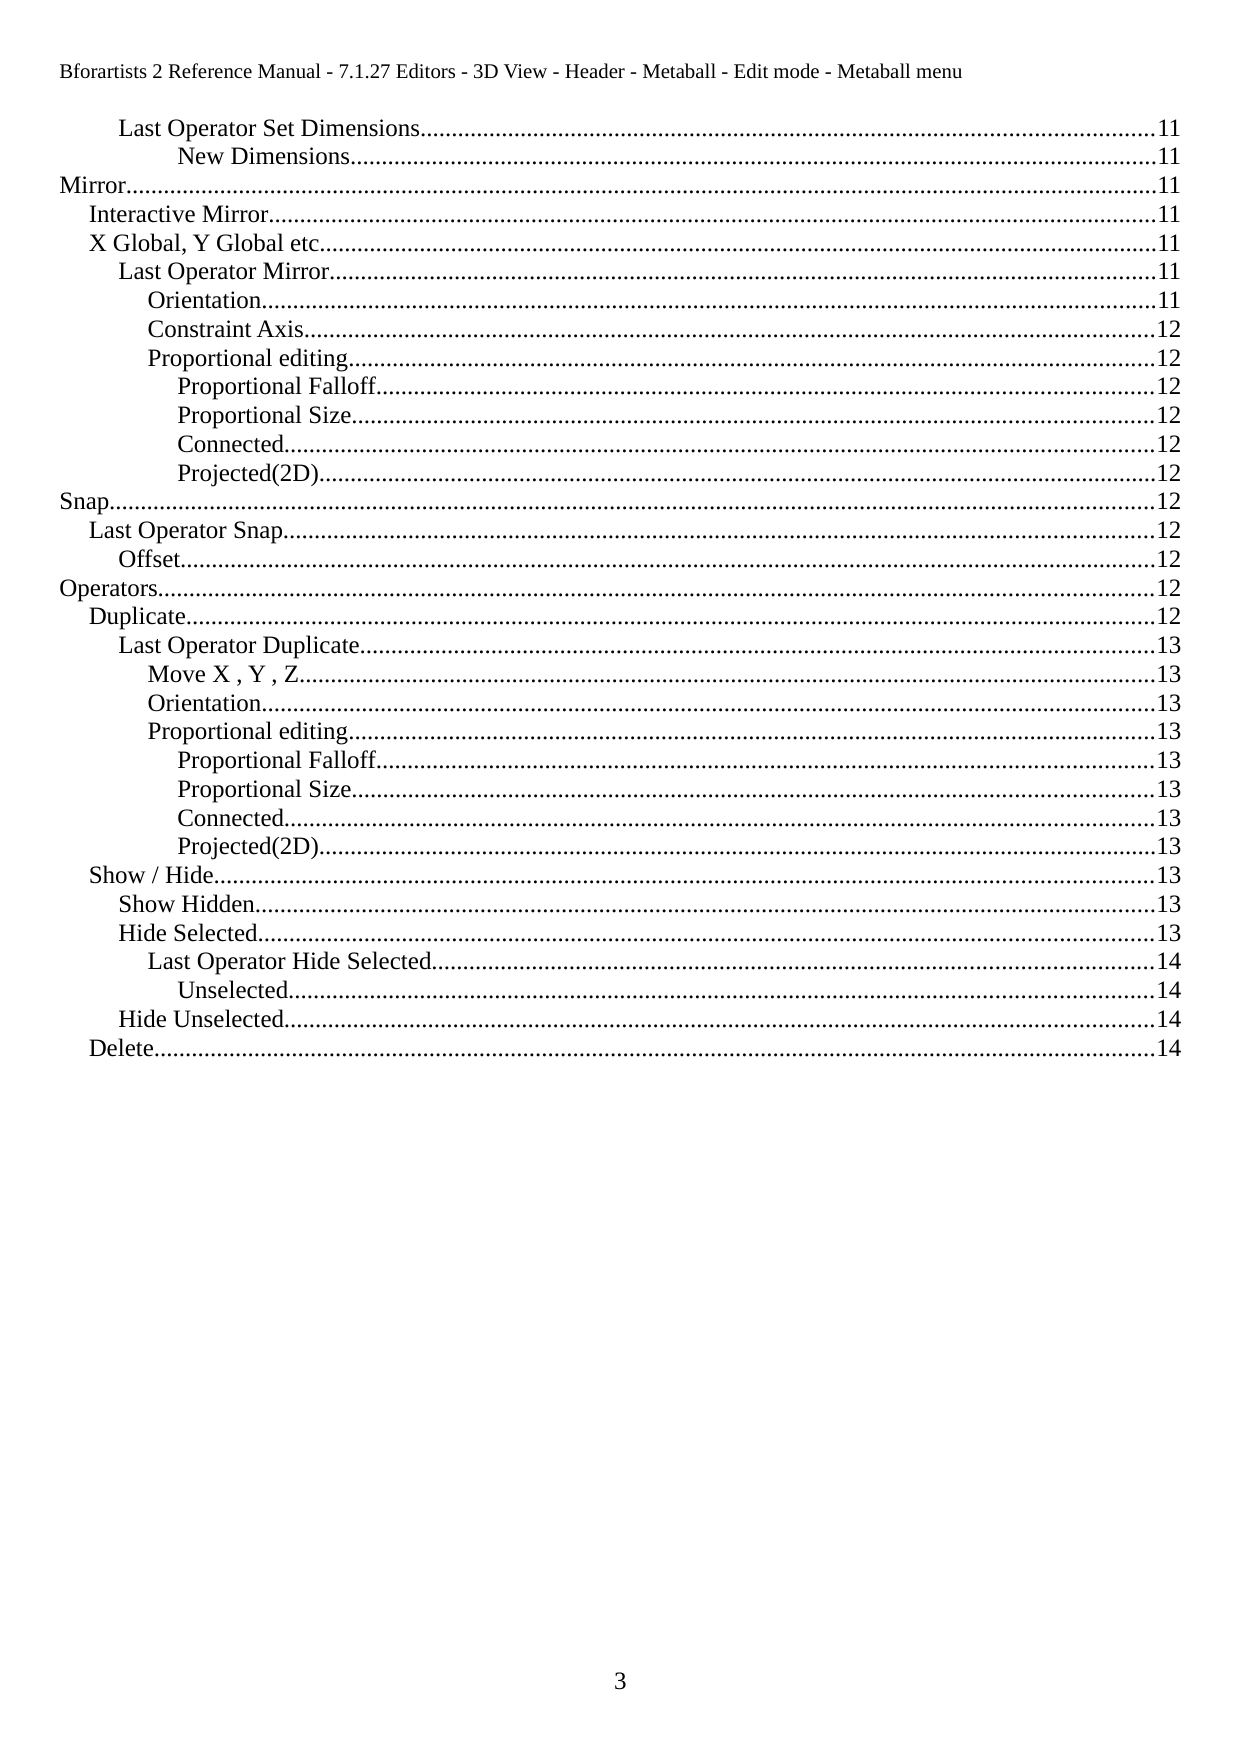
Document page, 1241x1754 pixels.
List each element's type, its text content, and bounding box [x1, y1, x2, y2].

text X Global, Y Global etc. 11 [88, 228, 1181, 256]
text Connected 12 [177, 429, 1181, 458]
text Connected 13 [177, 803, 1181, 831]
text Proportional Size 13 [177, 774, 1181, 803]
text Proportional Falloff 12 [177, 371, 1181, 400]
text Orientation 13 [147, 688, 1181, 716]
text Projected(2D) 12 [177, 458, 1181, 486]
text Proportional Size 12 [177, 400, 1181, 429]
text Offset 12 [118, 544, 1181, 573]
text Orientation 11 [147, 285, 1181, 314]
text Proportional editing 13 [147, 716, 1181, 745]
text Duplicate 12 [88, 601, 1181, 630]
text Snap 12 [59, 486, 1181, 515]
text Show / Hide 13 [88, 860, 1181, 889]
text Interactive Mirror 11 [88, 199, 1181, 228]
text Show Hidden 13 [118, 889, 1181, 918]
text Mirror 11 [59, 170, 1181, 199]
text Hide Selected 13 [118, 918, 1181, 946]
text Projected(2D) 13 [177, 831, 1181, 860]
text Delete 14 [88, 1033, 1181, 1061]
text Last Operator Hide Selected 14 [147, 946, 1181, 975]
text Move X , Y , Z 13 [147, 659, 1181, 688]
text Last Operator Duplicate 13 [118, 630, 1181, 659]
text Proportional Falloff 13 [177, 745, 1181, 774]
text Last Operator Set Dimensions 11 [118, 113, 1181, 141]
text Last Operator Snap 12 [88, 515, 1181, 544]
text Proportional editing 12 [147, 343, 1181, 371]
text Last Operator Mirror 11 [118, 256, 1181, 285]
text New Dimensions 11 [177, 141, 1181, 170]
text Constraint Axis 12 [147, 314, 1181, 343]
text Hide Unselected 14 [118, 1004, 1181, 1033]
text Operators 12 [59, 573, 1181, 601]
text Unselected 14 [177, 975, 1181, 1004]
